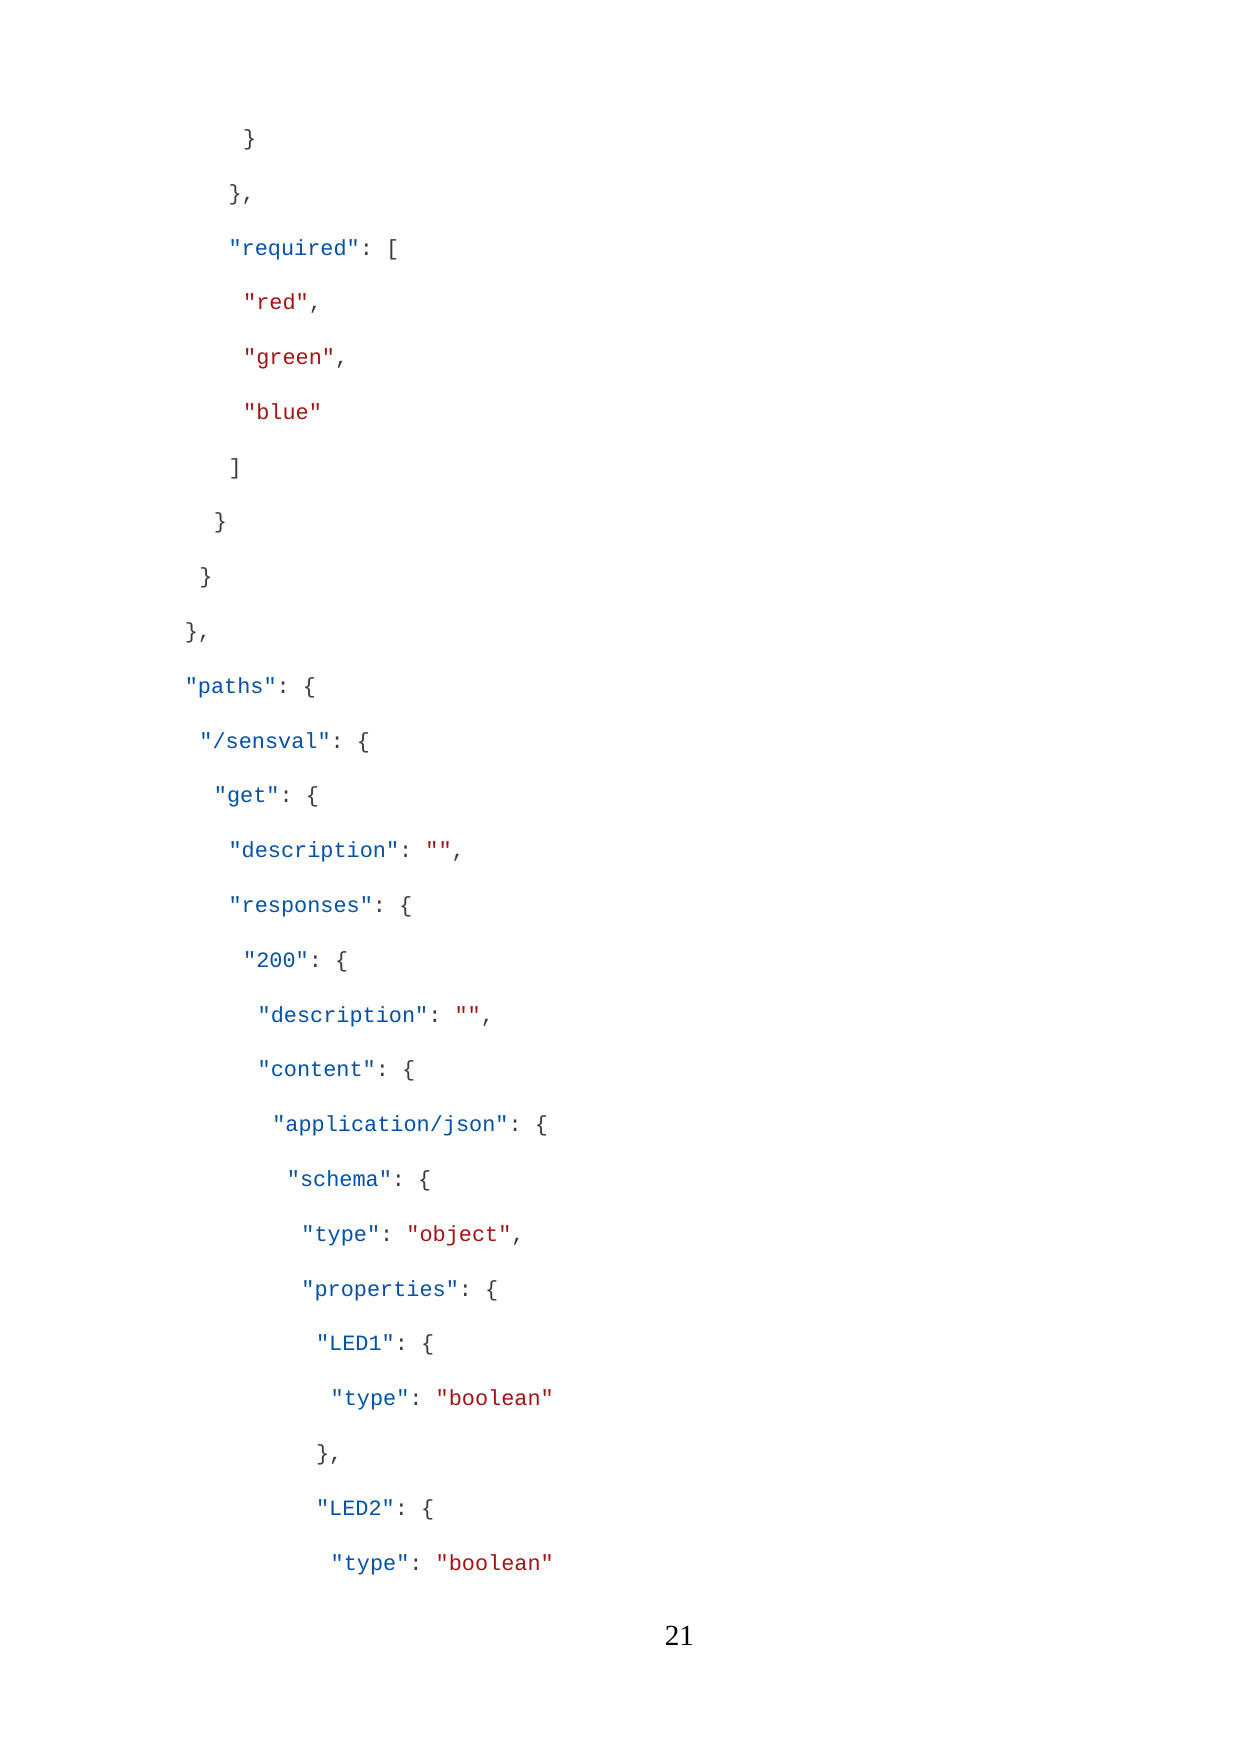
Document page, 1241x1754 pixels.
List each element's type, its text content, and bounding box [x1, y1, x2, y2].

text "red", [177, 282, 1181, 316]
text "paths": { [177, 666, 1181, 700]
text "blue" [177, 392, 1181, 426]
text "responses": { [177, 885, 1181, 919]
text "description": "", [177, 830, 1181, 864]
text "200": { [177, 940, 1181, 974]
text "content": { [177, 1049, 1181, 1083]
text "type": "boolean" [177, 1378, 1181, 1412]
text "properties": { [177, 1269, 1181, 1303]
text ] [177, 447, 1181, 481]
text "schema": { [177, 1159, 1181, 1193]
text "description": "", [177, 995, 1181, 1029]
text "type": "object", [177, 1214, 1181, 1248]
text "application/json": { [177, 1104, 1181, 1138]
text }, [177, 611, 1181, 645]
text }, [177, 173, 1181, 207]
text "required": [ [177, 228, 1181, 262]
text } [177, 502, 1181, 536]
text "get": { [177, 776, 1181, 809]
text "type": "boolean" [177, 1543, 1181, 1577]
text } [177, 556, 1181, 590]
text } [177, 118, 1181, 152]
text "LED1": { [177, 1323, 1181, 1357]
text }, [177, 1433, 1181, 1467]
text "/sensval": { [177, 721, 1181, 755]
text "LED2": { [177, 1488, 1181, 1522]
text "green", [177, 337, 1181, 371]
